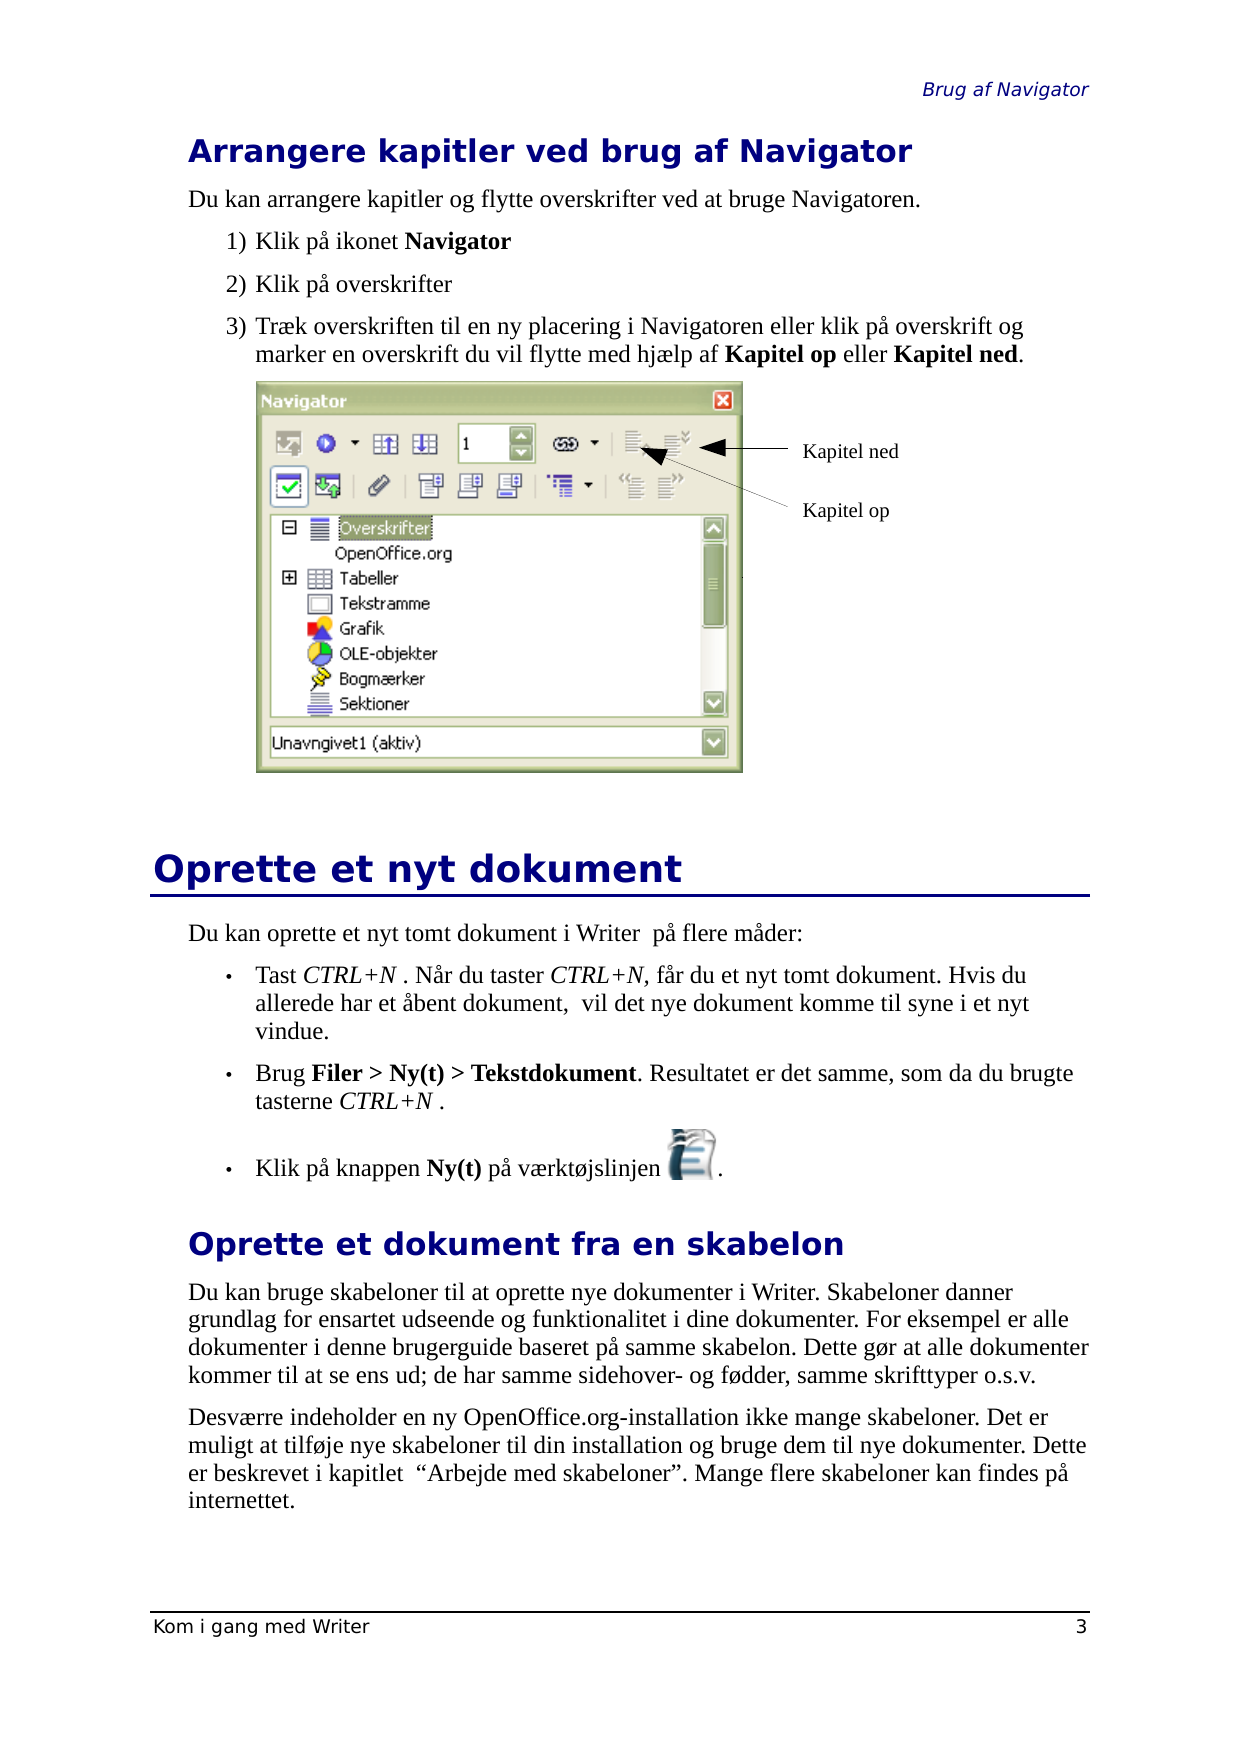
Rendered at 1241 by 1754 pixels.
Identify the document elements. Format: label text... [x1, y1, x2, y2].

text Desværre indeholder en ny OpenOffice.org-installation ikke mange skabeloner. Det er muligt at tilføje nye skabeloner til din installation og bruge dem til nye dokumenter. Dette er beskrevet i kapitlet “Arbejde med skabeloner”. Mange flere skabeloner kan findes på internettet. [188, 1403, 1090, 1514]
subtitle Oprette et nyt dokument [150, 845, 1090, 894]
text Du kan oprette et nyt tomt dokument i Writer på flere måder: [188, 919, 1090, 947]
text Du kan bruge skabeloner til at oprette nye dokumenter i Writer. Skabeloner danner grundlag for ensartet udseende og funktionalitet i dine dokumenter. For eksempel er alle dokumenter i denne brugerguide baseret på samme skabelon. Dette gør at alle dokumenter kommer til at se ens ud; de har samme sidehover- og fødder, samme skrifttyper o.s.v. [188, 1278, 1090, 1389]
list Klik på ikonet Navigator [226, 227, 1090, 255]
list Tast CTRL+N . Når du taster CTRL+N, får du et nyt tomt dokument. Hvis du allerede har et åbent dokument, vil det nye dokument komme til syne i et nyt vindue. [226, 962, 1090, 1045]
list Brug Filer > Ny(t) > Tekstdokument. Resultatet er det samme, som da du brugte tasterne CTRL+N . [226, 1059, 1090, 1115]
list Klik på overskrifter [226, 270, 1090, 298]
text Du kan arrangere kapitler og flytte overskrifter ved at bruge Navigatoren. [188, 185, 1090, 213]
picture [256, 381, 743, 773]
subtitle Arrangere kapitler ved brug af Navigator [188, 134, 1090, 170]
list Klik på knappen Ny(t) på værktøjslinjen . [226, 1130, 1090, 1182]
subtitle Oprette et dokument fra en skabelon [188, 1227, 1090, 1263]
picture [667, 1129, 718, 1180]
list Træk overskriften til en ny placering i Navigatoren eller klik på overskrift og marker en overskrift du vil flytte med hjælp af Kapitel op eller Kapitel ned. [226, 312, 1090, 368]
